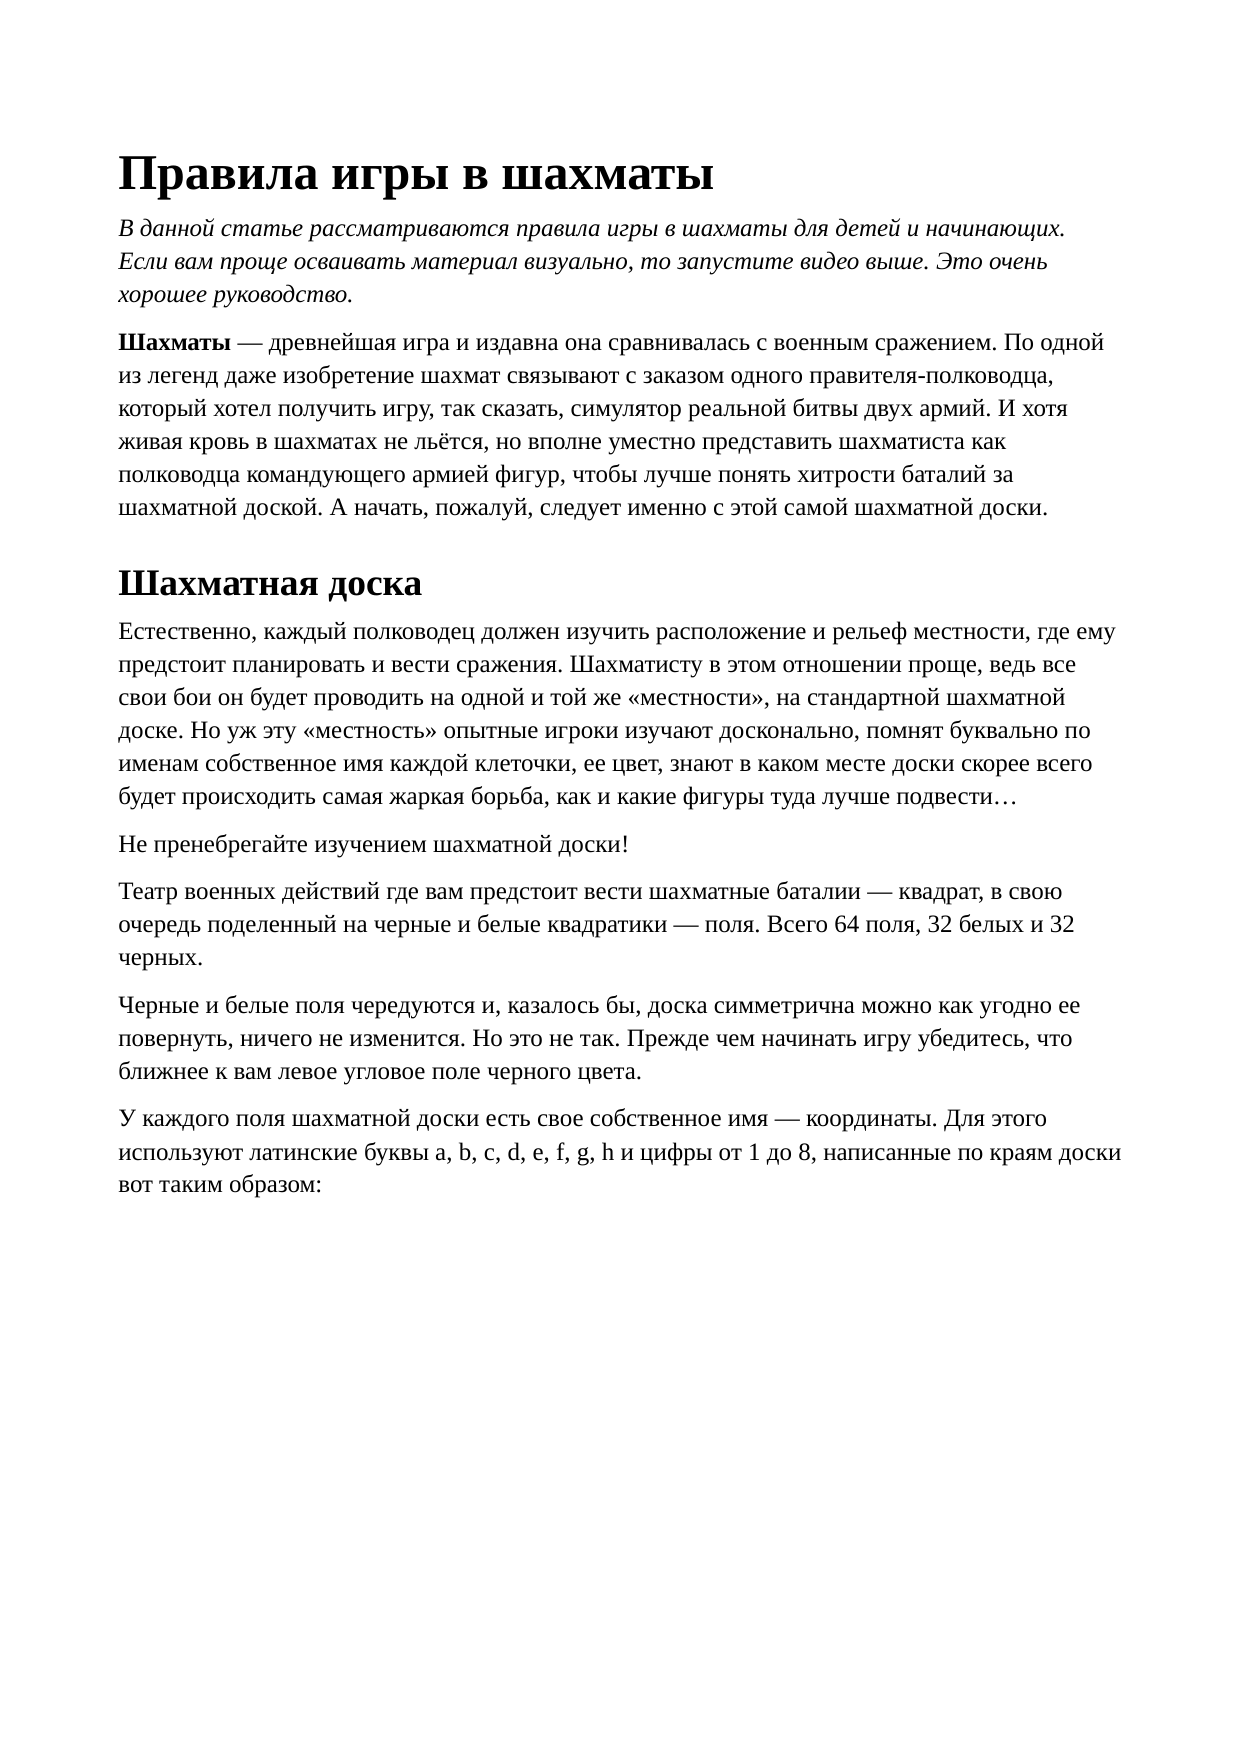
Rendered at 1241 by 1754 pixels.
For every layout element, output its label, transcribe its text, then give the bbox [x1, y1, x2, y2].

subtitle Шахматная доска [118, 560, 1122, 603]
text Естественно, каждый полководец должен изучить расположение и рельеф местности, где ему предстоит планировать и вести сражения. Шахматисту в этом отношении проще, ведь все свои бои он будет проводить на одной и той же «местности», на стандартной шахматной доске. Но уж эту «местность» опытные игроки изучают досконально, помнят буквально по именам собственное имя каждой клеточки, ее цвет, знают в каком месте доски скорее всего будет происходить самая жаркая борьба, как и какие фигуры туда лучше подвести… [118, 616, 1122, 810]
text Театр военных действий где вам предстоит вести шахматные баталии — квадрат, в свою очередь поделенный на черные и белые квадратики — поля. Всего 64 поля, 32 белых и 32 черных. [118, 876, 1122, 971]
text Не пренебрегайте изучением шахматной доски! [118, 829, 1122, 857]
text В данной статье рассматриваются правила игры в шахматы для детей и начинающих. Если вам проще осваивать материал визуально, то запустите видео выше. Это очень хорошее руководство. [118, 213, 1122, 308]
text Шахматы — древнейшая игра и издавна она сравнивалась с военным сражением. По одной из легенд даже изобретение шахмат связывают с заказом одного правителя-полководца, который хотел получить игру, так сказать, симулятор реальной битвы двух армий. И хотя живая кровь в шахматах не льётся, но вполне уместно представить шахматиста как полководца командующего армией фигур, чтобы лучше понять хитрости баталий за шахматной доской. А начать, пожалуй, следует именно с этой самой шахматной доски. [118, 327, 1122, 521]
text Черные и белые поля чередуются и, казалось бы, доска симметрична можно как угодно ее повернуть, ничего не изменится. Но это не так. Прежде чем начинать игру убедитесь, что ближнее к вам левое угловое поле черного цвета. [118, 990, 1122, 1085]
subtitle Правила игры в шахматы [118, 143, 1122, 201]
text У каждого поля шахматной доски есть свое собственное имя — координаты. Для этого используют латинские буквы a, b, c, d, e, f, g, h и цифры от 1 до 8, написанные по краям доски вот таким образом: [118, 1103, 1122, 1198]
